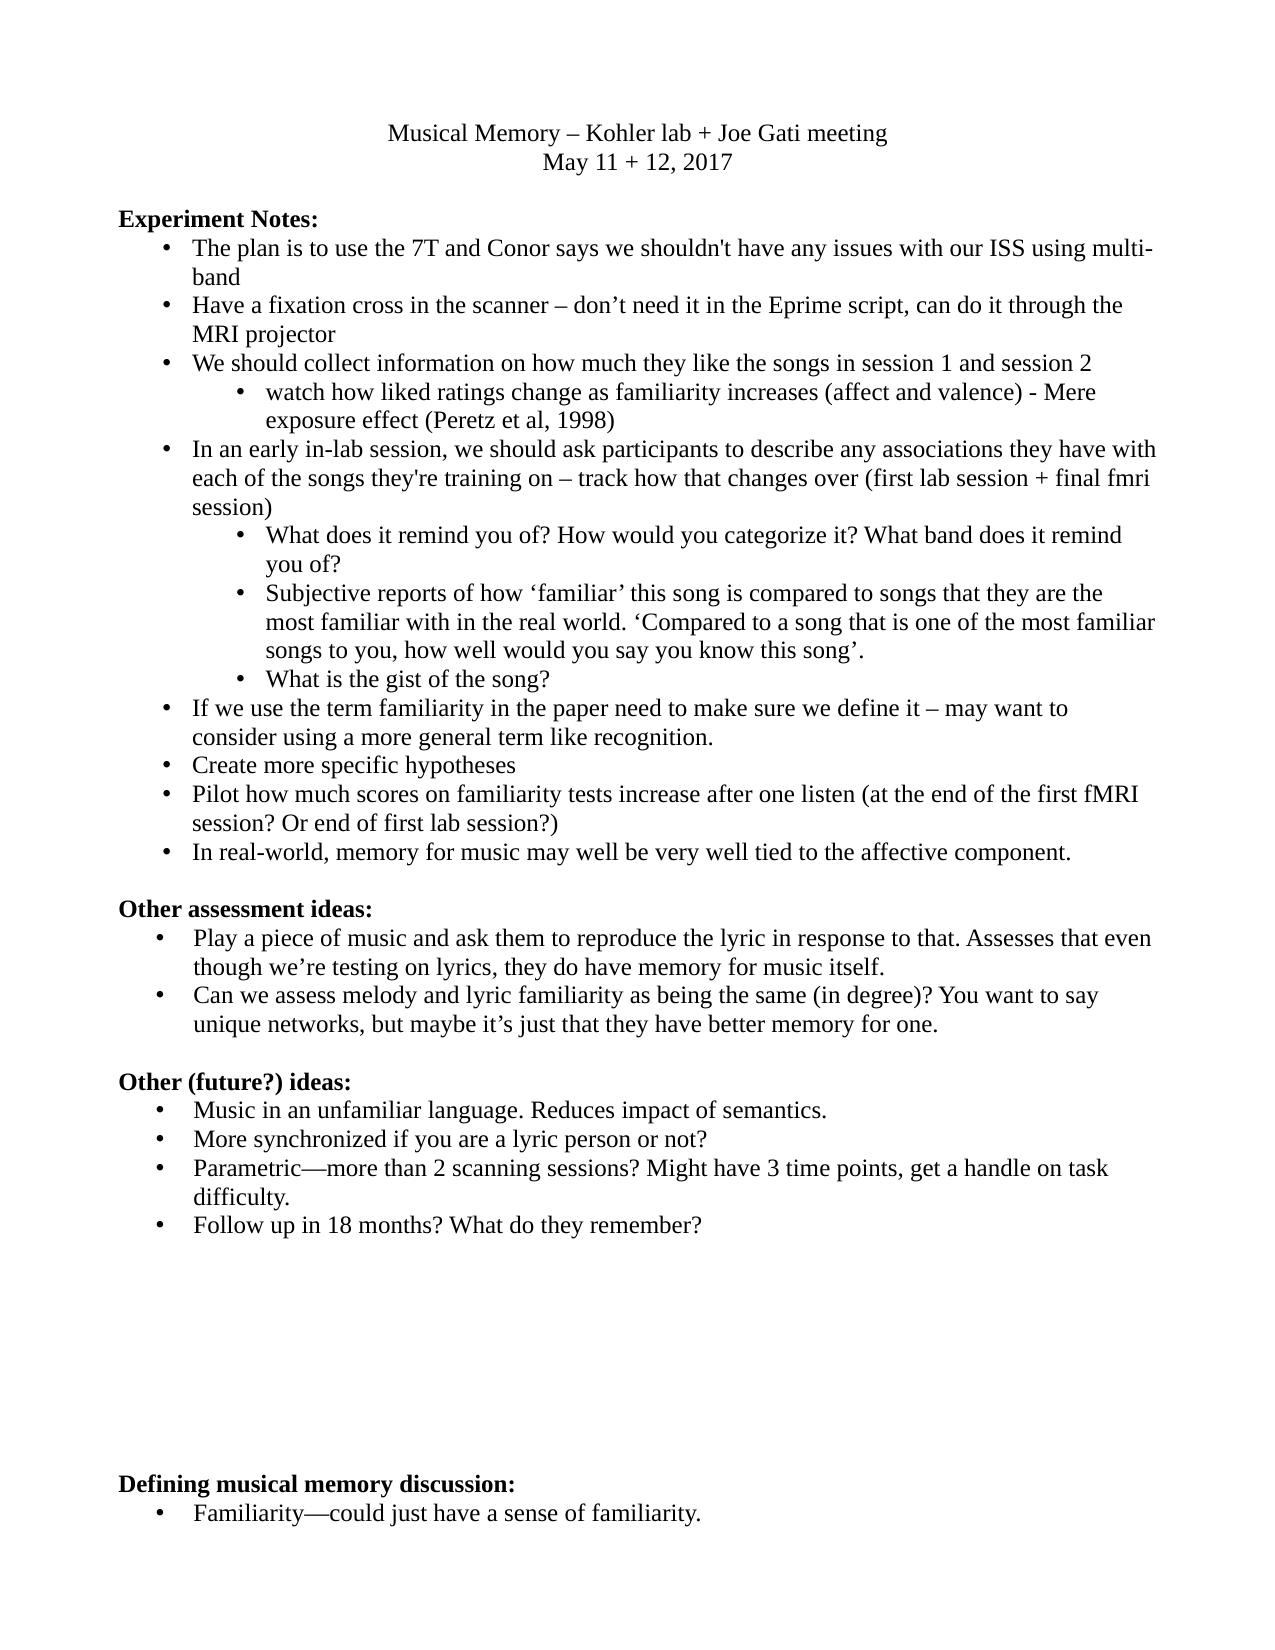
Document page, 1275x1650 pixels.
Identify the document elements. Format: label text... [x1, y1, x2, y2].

list The plan is to use the 7T and Conor says we shouldn't have any issues with our ISS using multi-band [162, 233, 1157, 291]
text Musical Memory – Kohler lab + Joe Gati meeting [118, 118, 1157, 147]
list What does it remind you of? How would you categorize it? What band does it remind you of? [236, 521, 1157, 578]
list In an early in-lab session, we should ask participants to describe any associations they have with each of the songs they're training on – track how that changes over (first lab session + final fmri session) [162, 434, 1157, 521]
list More synchronized if you are a lyric person or not? [156, 1124, 1157, 1153]
list Music in an unfamiliar language. Reduces impact of semantics. [156, 1096, 1157, 1124]
text Defining musical memory discussion: [118, 1469, 1157, 1498]
list Pilot how much scores on familiarity tests increase after one listen (at the end of the first fMRI session? Or end of first lab session?) [162, 779, 1157, 837]
list Familiarity—could just have a sense of familiarity. [156, 1498, 1157, 1527]
text May 11 + 12, 2017 [118, 147, 1157, 176]
list What is the gist of the song? [236, 664, 1157, 693]
list If we use the term familiarity in the paper need to make sure we define it – may want to consider using a more general term like recognition. [162, 693, 1157, 751]
list watch how liked ratings change as familiarity increases (affect and valence) - Mere exposure effect (Peretz et al, 1998) [236, 377, 1157, 434]
list Play a piece of music and ask them to reproduce the lyric in response to that. Assesses that even though we’re testing on lyrics, they do have memory for music itself. [156, 923, 1157, 981]
list Parametric—more than 2 scanning sessions? Might have 3 time points, get a handle on task difficulty. [156, 1153, 1157, 1211]
text Other (future?) ideas: [118, 1067, 1157, 1096]
list Follow up in 18 months? What do they remember? [156, 1211, 1157, 1239]
list Subjective reports of how ‘familiar’ this song is compared to songs that they are the most familiar with in the real world. ‘Compared to a song that is one of the most familiar songs to you, how well would you say you know this song’. [236, 578, 1157, 664]
list Have a fixation cross in the scanner – don’t need it in the Eprime script, can do it through the MRI projector [162, 291, 1157, 348]
list Create more specific hypotheses [162, 751, 1157, 779]
text Experiment Notes: [118, 204, 1157, 233]
list Can we assess melody and lyric familiarity as being the same (in degree)? You want to say unique networks, but maybe it’s just that they have better memory for one. [156, 981, 1157, 1038]
list We should collect information on how much they like the songs in session 1 and session 2 [162, 348, 1157, 377]
list In real-world, memory for music may well be very well tied to the affective component. [162, 837, 1157, 866]
text Other assessment ideas: [118, 894, 1157, 923]
